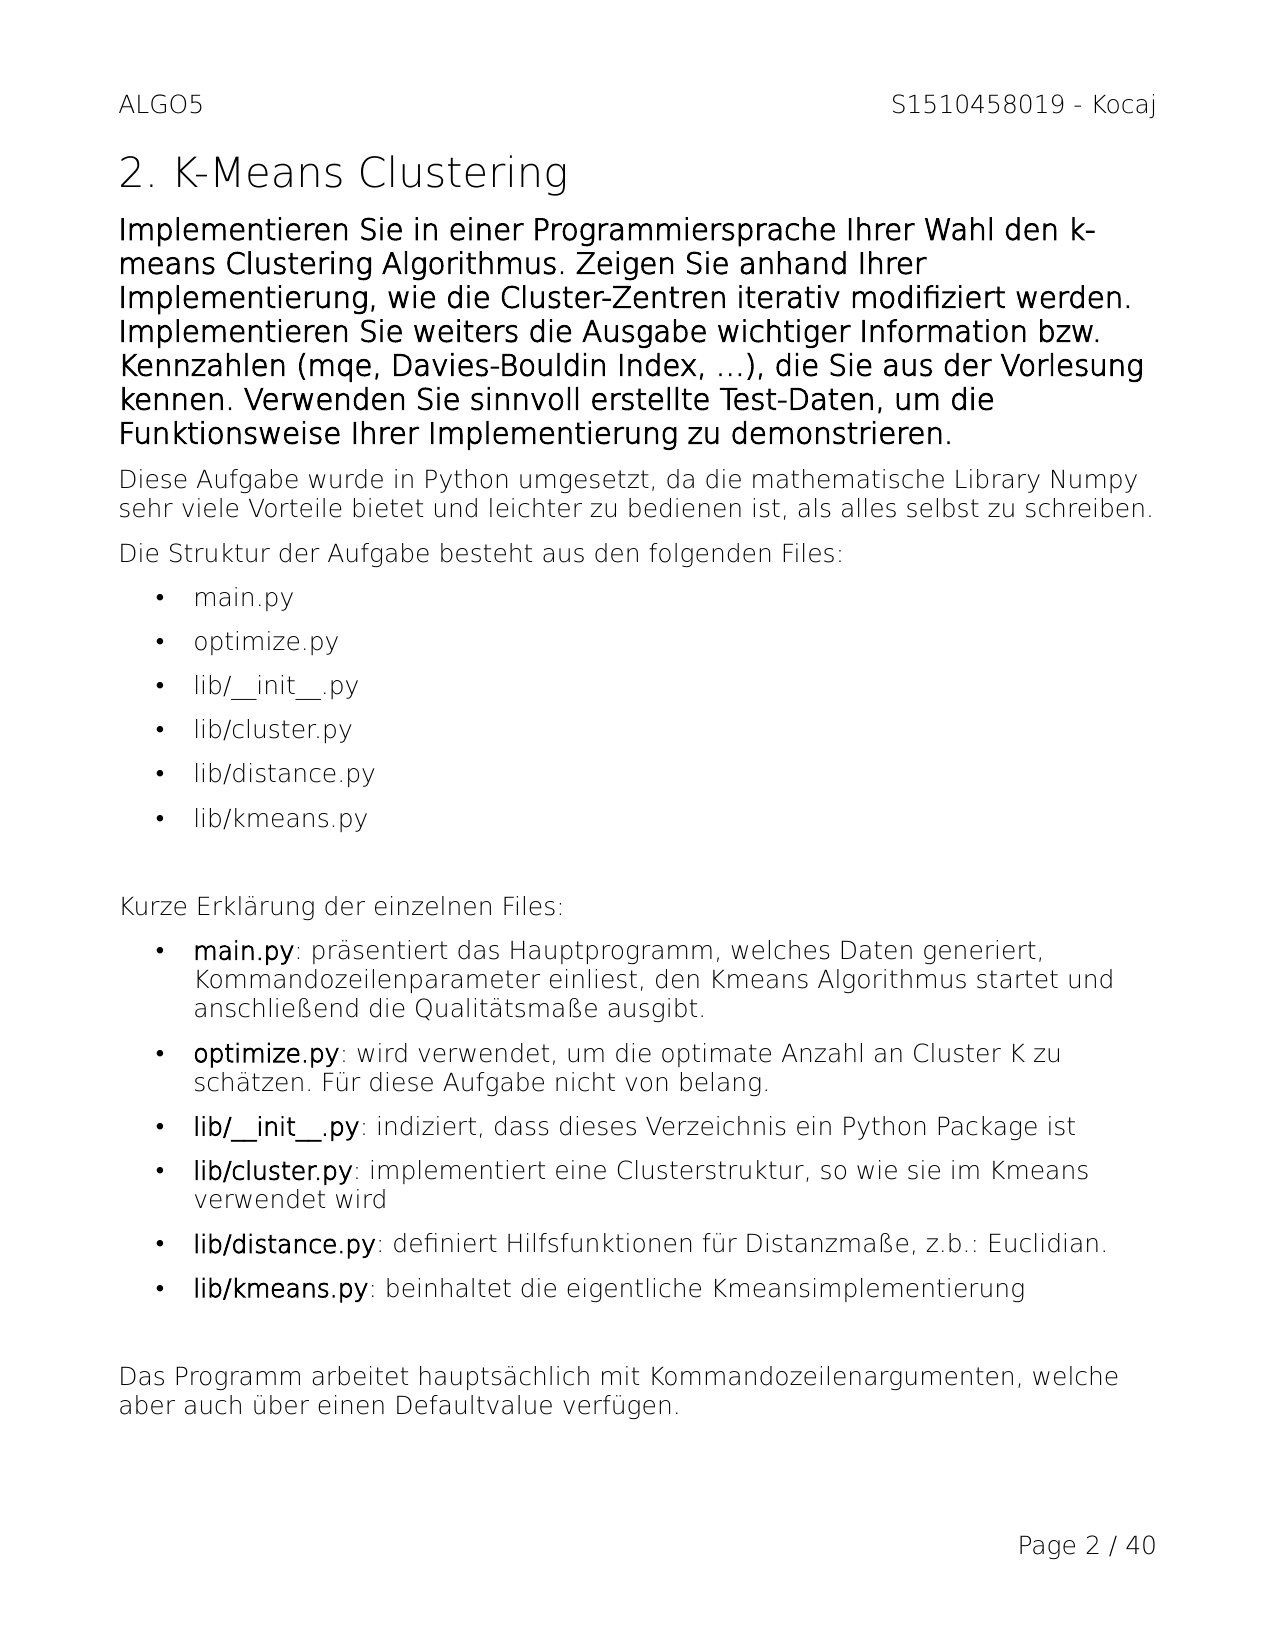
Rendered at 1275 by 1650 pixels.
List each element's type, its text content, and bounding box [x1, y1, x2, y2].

list lib/cluster.py [156, 715, 1157, 744]
text Implementieren Sie in einer Programmiersprache Ihrer Wahl den k-means Clustering Algorithmus. Zeigen Sie anhand Ihrer Implementierung, wie die Cluster-Zentren iterativ modifiziert werden. Implementieren Sie weiters die Ausgabe wichtiger Information bzw. Kennzahlen (mqe, Davies-Bouldin Index, …), die Sie aus der Vorlesung kennen. Verwenden Sie sinnvoll erstellte Test-Daten, um die Funktionsweise Ihrer Implementierung zu demonstrieren. [118, 213, 1157, 450]
list lib/distance.py: definiert Hilfsfunktionen für Distanzmaße, z.b.: Euclidian. [156, 1229, 1157, 1259]
list lib/kmeans.py: beinhaltet die eigentliche Kmeansimplementierung [156, 1274, 1157, 1303]
list lib/distance.py [156, 759, 1157, 789]
text Das Programm arbeitet hauptsächlich mit Kommandozeilenargumenten, welche aber auch über einen Defaultvalue verfügen. [118, 1362, 1157, 1420]
text Die Struktur der Aufgabe besteht aus den folgenden Files: [118, 539, 1157, 568]
list lib/__init__.py [156, 671, 1157, 700]
list lib/__init__.py: indiziert, dass dieses Verzeichnis ein Python Package ist [156, 1112, 1157, 1141]
list main.py: präsentiert das Hauptprogramm, welches Daten generiert, Kommandozeilenparameter einliest, den Kmeans Algorithmus startet und anschließend die Qualitätsmaße ausgibt. [156, 936, 1157, 1024]
text Kurze Erklärung der einzelnen Files: [118, 892, 1157, 921]
list optimize.py: wird verwendet, um die optimate Anzahl an Cluster K zu schätzen. Für diese Aufgabe nicht von belang. [156, 1039, 1157, 1097]
text Diese Aufgabe wurde in Python umgesetzt, da die mathematische Library Numpy sehr viele Vorteile bietet und leichter zu bedienen ist, als alles selbst zu schreiben. [118, 465, 1157, 524]
list lib/cluster.py: implementiert eine Clusterstruktur, so wie sie im Kmeans verwendet wird [156, 1156, 1157, 1214]
list lib/kmeans.py [156, 804, 1157, 833]
text 2. K-Means Clustering [118, 149, 1157, 198]
list main.py [156, 583, 1157, 612]
list optimize.py [156, 627, 1157, 656]
